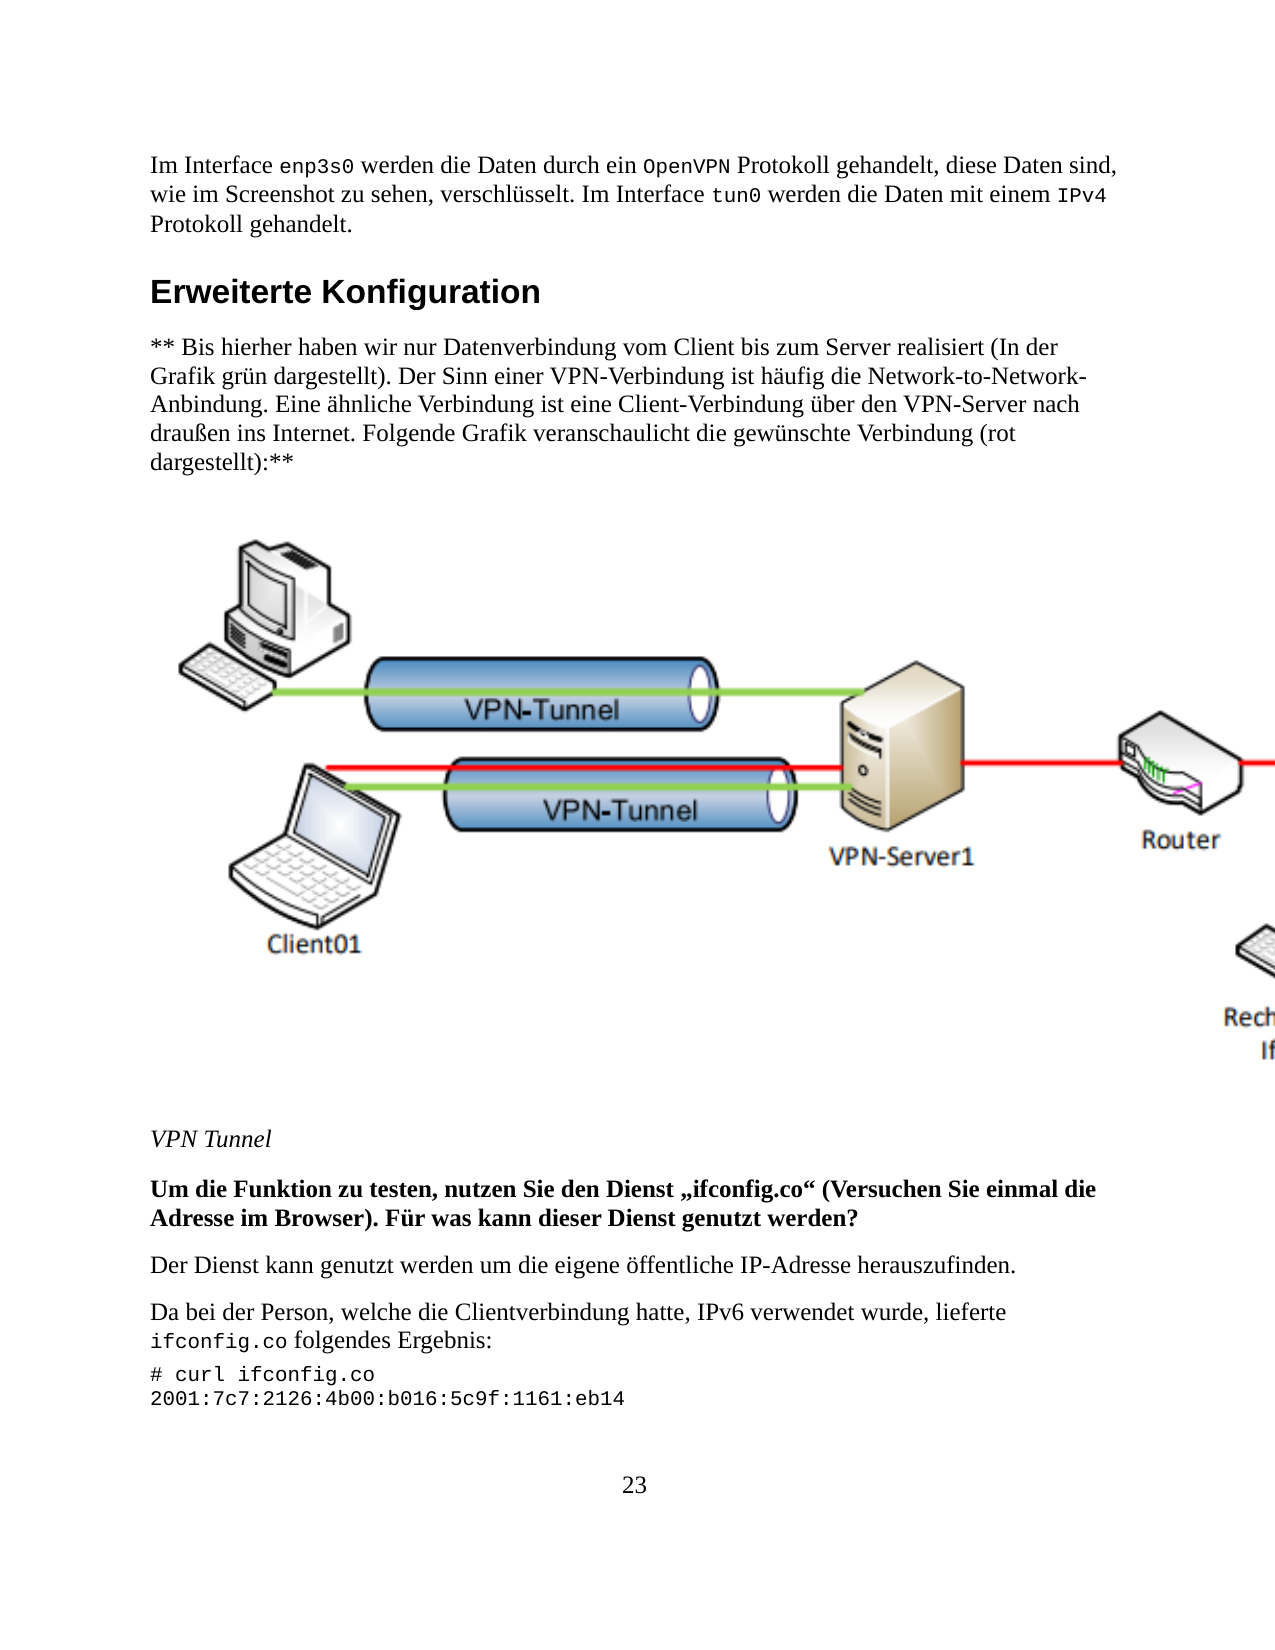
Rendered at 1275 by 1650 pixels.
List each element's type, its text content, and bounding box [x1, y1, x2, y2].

subtitle Erweiterte Konfiguration [150, 272, 1125, 311]
text Da bei der Person, welche die Clientverbindung hatte, IPv6 verwendet wurde, lieferte ifconfig.co folgendes Ergebnis: [150, 1297, 1125, 1355]
text Im Interface enp3s0 werden die Daten durch ein OpenVPN Protokoll gehandelt, diese Daten sind, wie im Screenshot zu sehen, verschlüsselt. Im Interface tun0 werden die Daten mit einem IPv4 Protokoll gehandelt. [150, 150, 1125, 238]
text ** Bis hierher haben wir nur Datenverbindung vom Client bis zum Server realisiert (In der Grafik grün dargestellt). Der Sinn einer VPN-Verbindung ist häufig die Network-to-Network-Anbindung. Eine ähnliche Verbindung ist eine Client-Verbindung über den VPN-Server nach draußen ins Internet. Folgende Grafik veranschaulicht die gewünschte Verbindung (rot dargestellt):** [150, 332, 1125, 476]
text 2001:7c7:2126:4b00:b016:5c9f:1161:eb14 [150, 1387, 1125, 1411]
text Um die Funktion zu testen, nutzen Sie den Dienst „ifconfig.co“ (Versuchen Sie einmal die Adresse im Browser). Für was kann dieser Dienst genutzt werden? [150, 1174, 1125, 1232]
text VPN Tunnel [150, 1124, 1125, 1153]
picture [150, 484, 1275, 1112]
text Der Dienst kann genutzt werden um die eigene öffentliche IP-Adresse herauszufinden. [150, 1250, 1125, 1279]
text # curl ifconfig.co [150, 1364, 1125, 1387]
